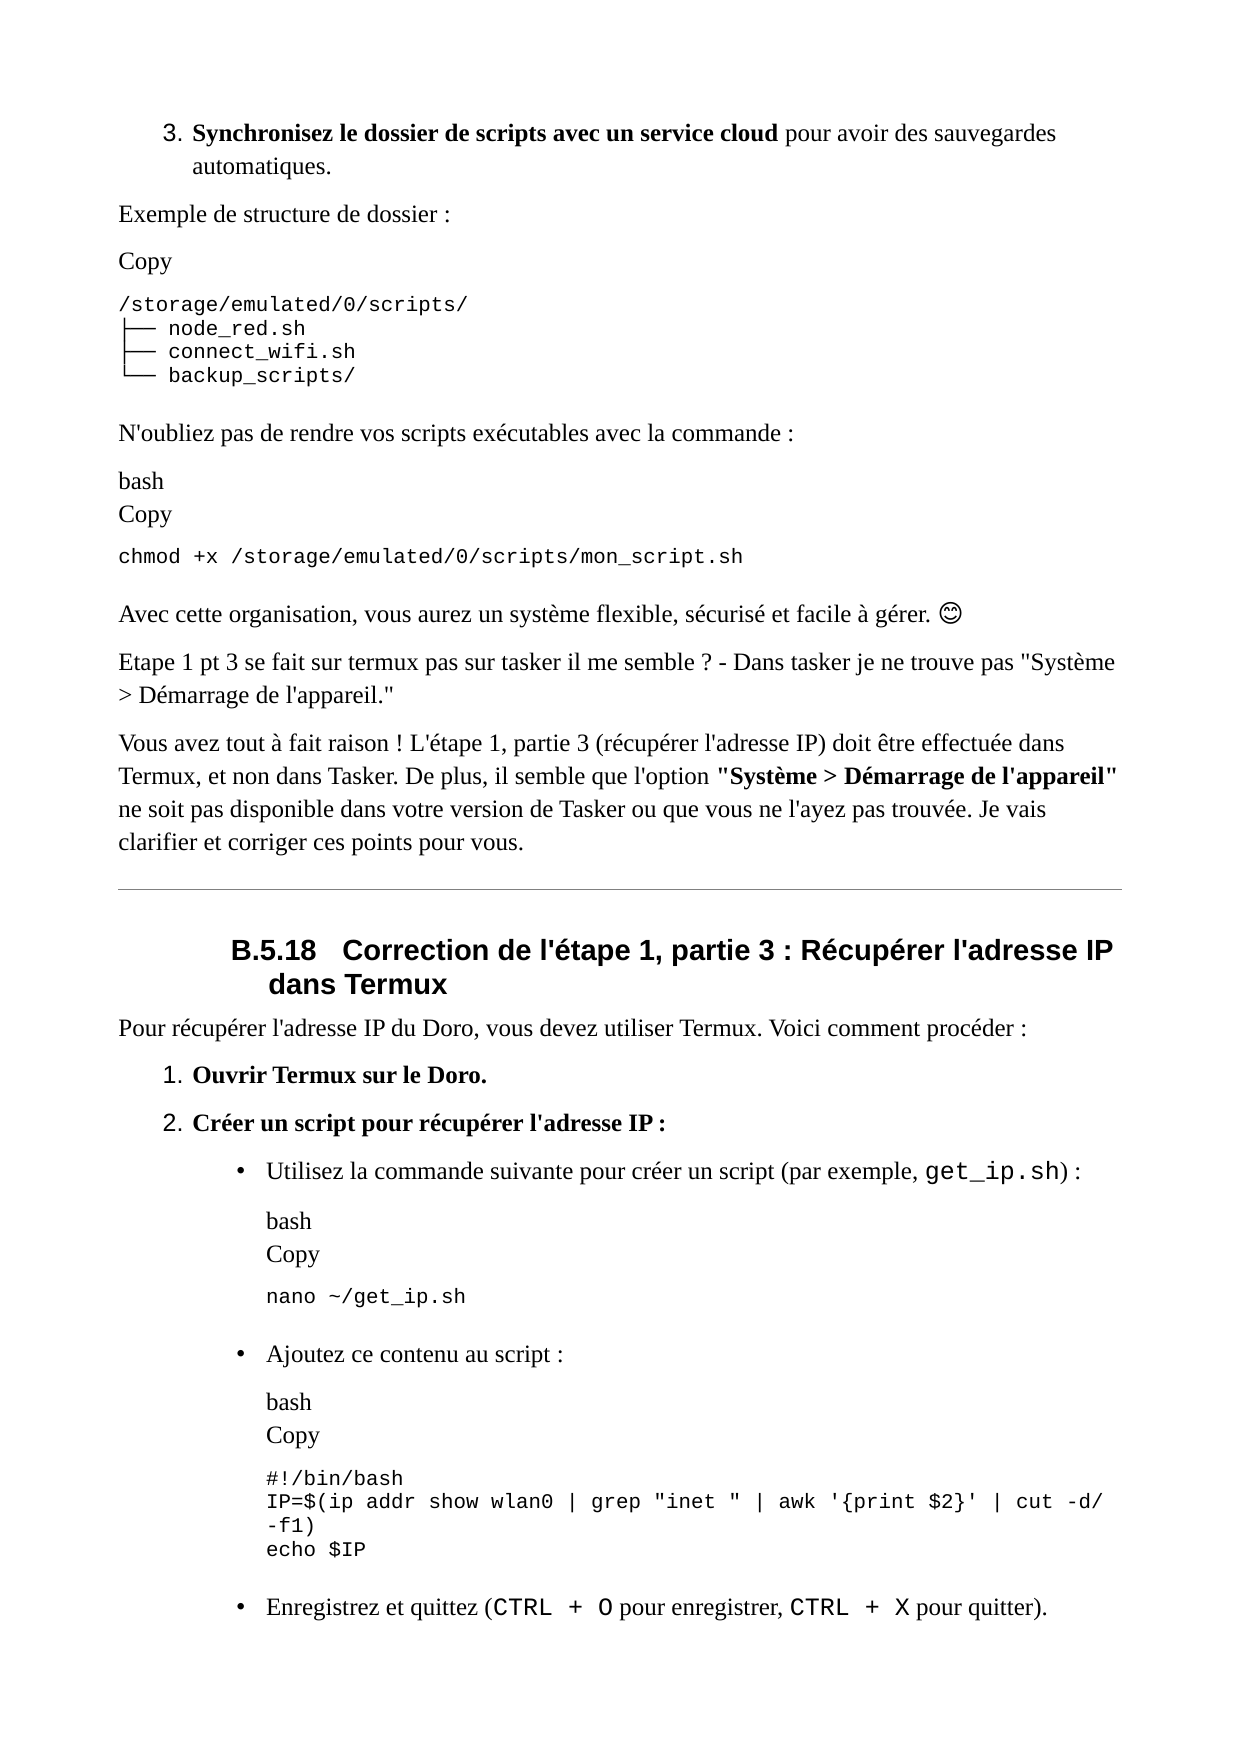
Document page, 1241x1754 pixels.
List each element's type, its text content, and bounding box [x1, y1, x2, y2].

list echo $IP [236, 1539, 1122, 1562]
text Avec cette organisation, vous aurez un système flexible, sécurisé et facile à gérer. 😊 [118, 599, 1122, 628]
text ├── connect_wifi.sh [118, 341, 1122, 365]
list bash [236, 1206, 1122, 1234]
list Copy [236, 1239, 1122, 1268]
list Synchronisez le dossier de scripts avec un service cloud pour avoir des sauvegardes automatiques. [162, 118, 1122, 180]
list Ouvrir Termux sur le Doro. [162, 1060, 1122, 1089]
text Copy [118, 246, 1122, 275]
text ├── node_red.sh [125, 318, 1122, 341]
list Copy [236, 1420, 1122, 1449]
text Pour récupérer l'adresse IP du Doro, vous devez utiliser Termux. Voici comment procéder : [118, 1013, 1122, 1042]
text Etape 1 pt 3 se fait sur termux pas sur tasker il me semble ? - Dans tasker je ne trouve pas "Système > Démarrage de l'appareil." [118, 647, 1122, 709]
text Exemple de structure de dossier : [118, 199, 1122, 228]
text └── backup_scripts/ [118, 365, 1122, 389]
list Créer un script pour récupérer l'adresse IP : [162, 1108, 1122, 1137]
list nano ~/get_ip.sh [236, 1286, 1122, 1310]
list Ajoutez ce contenu au script : [236, 1339, 1122, 1368]
text Vous avez tout à fait raison ! L'étape 1, partie 3 (récupérer l'adresse IP) doit être effectuée dans Termux, et non dans Tasker. De plus, il semble que l'option "Système > Démarrage de l'appareil" ne soit pas disponible dans votre version de Tasker ou que vous ne l'ayez pas trouvée. Je vais clarifier et corriger ces points pour vous. [118, 728, 1122, 856]
subtitle Correction de l'étape 1, partie 3 : Récupérer l'adresse IP dans Termux [231, 933, 1122, 1000]
text /storage/emulated/0/scripts/ [118, 294, 1122, 318]
list #!/bin/bash [236, 1468, 1122, 1491]
list IP=$(ip addr show wlan0 | grep "inet " | awk '{print $2}' | cut -d/ -f1) [236, 1491, 1122, 1539]
text chmod +x /storage/emulated/0/scripts/mon_script.sh [118, 546, 1122, 570]
text Copy [118, 499, 1122, 527]
text bash [118, 466, 1122, 494]
list bash [236, 1387, 1122, 1416]
text N'oubliez pas de rendre vos scripts exécutables avec la commande : [118, 418, 1122, 447]
list Utilisez la commande suivante pour créer un script (par exemple, get_ip.sh) : [236, 1156, 1122, 1187]
list Enregistrez et quittez (CTRL + O pour enregistrer, CTRL + X pour quitter). [236, 1592, 1122, 1623]
